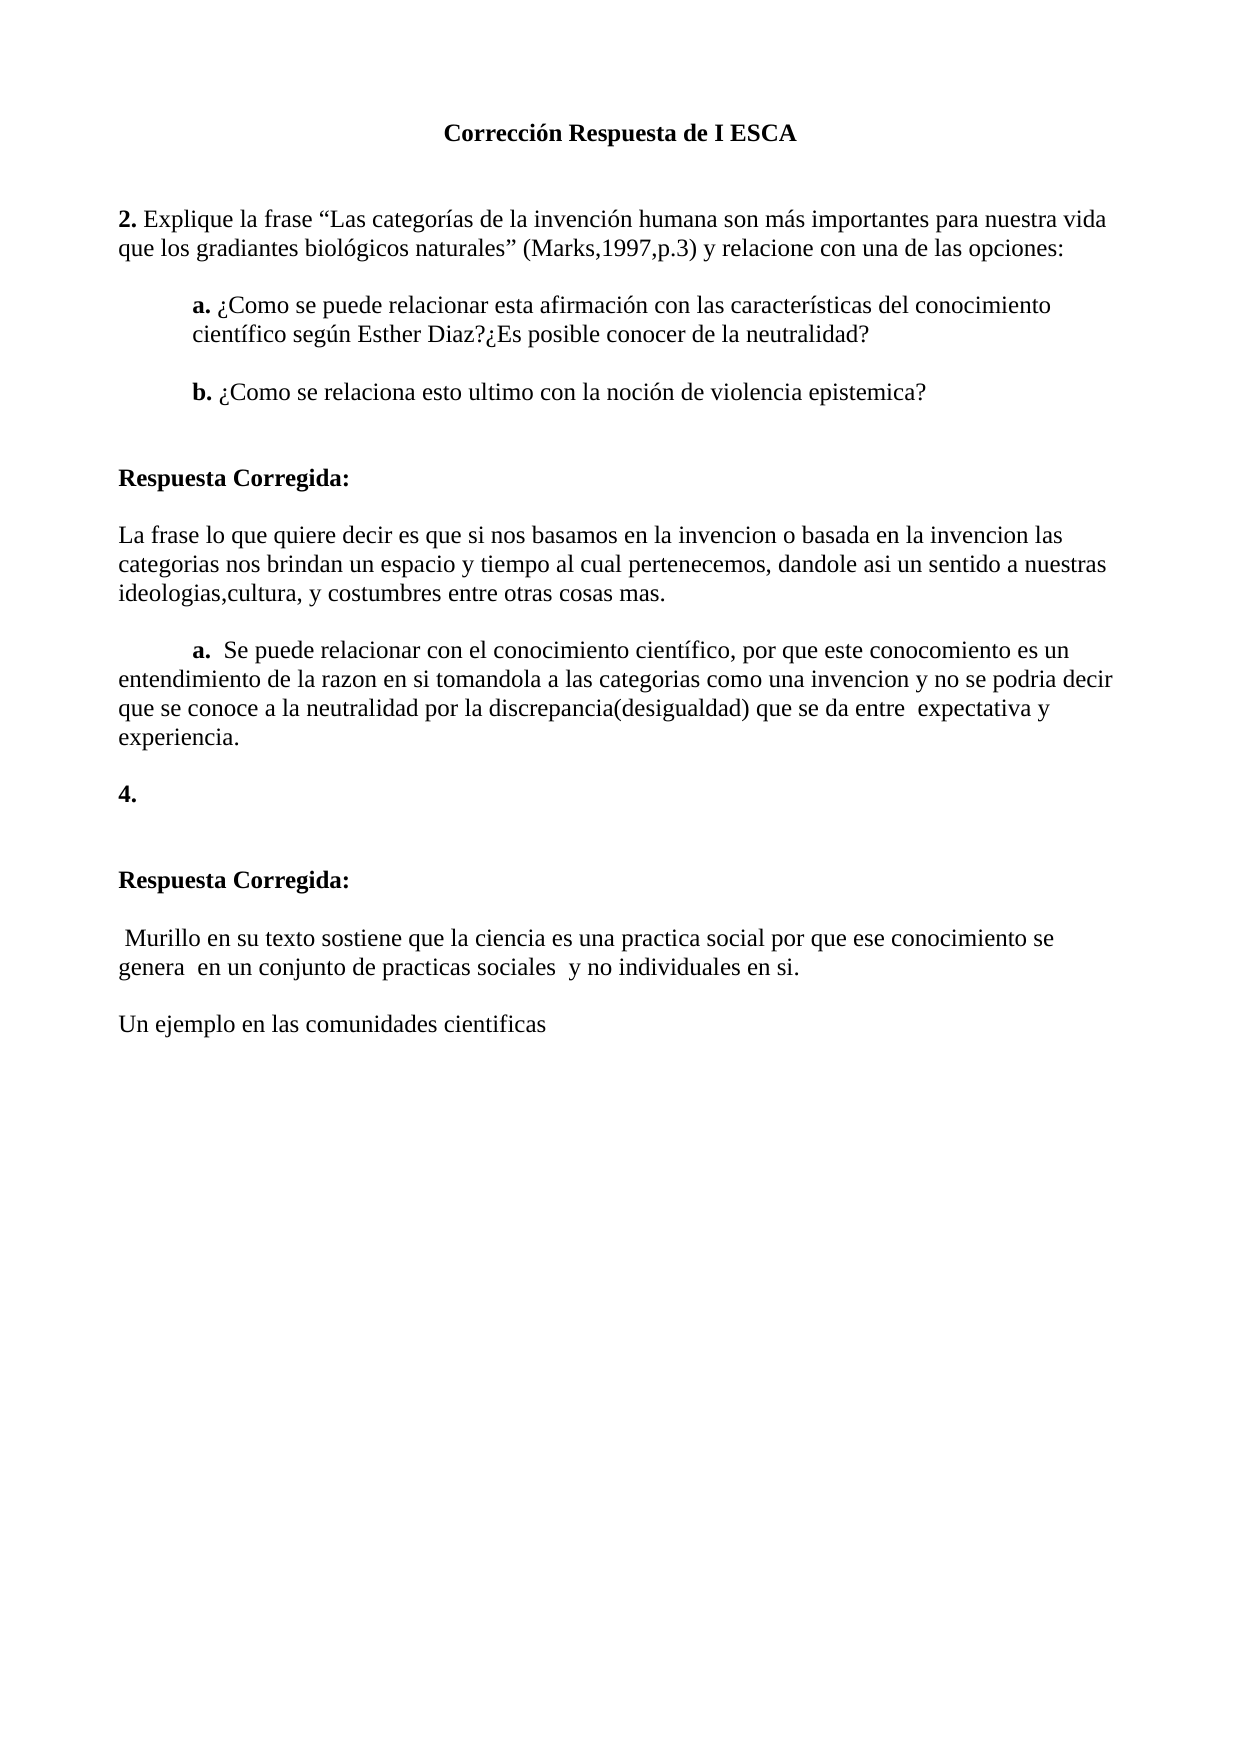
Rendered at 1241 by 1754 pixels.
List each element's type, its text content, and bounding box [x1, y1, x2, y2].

text Respuesta Corregida: [118, 866, 1122, 894]
text Murillo en su texto sostiene que la ciencia es una practica social por que ese conocimiento se genera en un conjunto de practicas sociales y no individuales en si. [118, 923, 1122, 981]
text 2. Explique la frase “Las categorías de la invención humana son más importantes para nuestra vida que los gradiantes biológicos naturales” (Marks,1997,p.3) y relacione con una de las opciones: [118, 204, 1122, 262]
text Corrección Respuesta de I ESCA [118, 118, 1122, 147]
text 4. [118, 779, 1122, 808]
text La frase lo que quiere decir es que si nos basamos en la invencion o basada en la invencion las categorias nos brindan un espacio y tiempo al cual pertenecemos, dandole asi un sentido a nuestras ideologias,cultura, y costumbres entre otras cosas mas. [118, 521, 1122, 607]
text a. ¿Como se puede relacionar esta afirmación con las características del conocimiento científico según Esther Diaz?¿Es posible conocer de la neutralidad? [118, 291, 1122, 348]
text a. Se puede relacionar con el conocimiento científico, por que este conocomiento es un entendimiento de la razon en si tomandola a las categorias como una invencion y no se podria decir que se conoce a la neutralidad por la discrepancia(desigualdad) que se da entre expectativa y experiencia. [118, 636, 1122, 751]
text Respuesta Corregida: [118, 463, 1122, 492]
text b. ¿Como se relaciona esto ultimo con la noción de violencia epistemica? [118, 377, 1122, 406]
text Un ejemplo en las comunidades cientificas [118, 1009, 1122, 1038]
